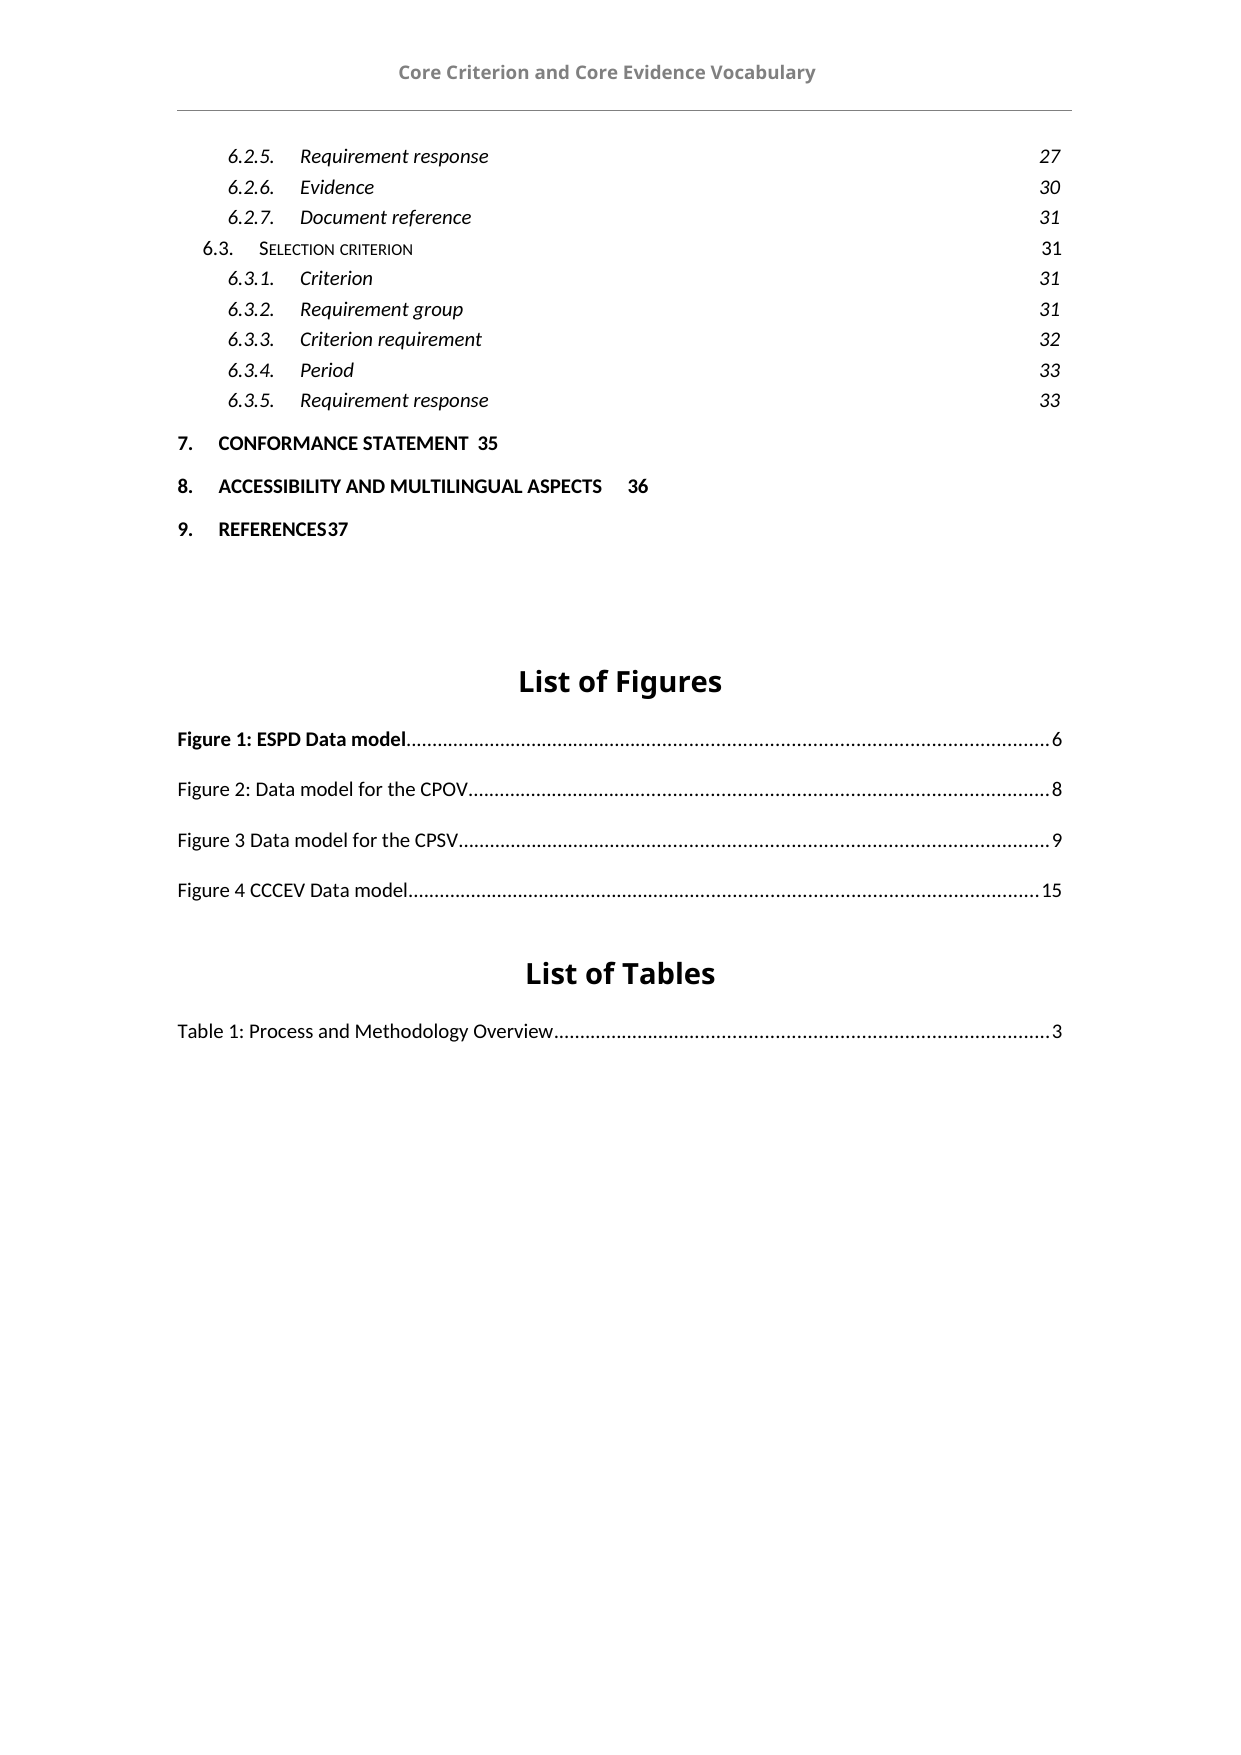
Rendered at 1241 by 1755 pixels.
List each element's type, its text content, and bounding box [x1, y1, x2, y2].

text 6.2.6. Evidence 30 [227, 170, 1063, 200]
text Table 1: Process and Methodology Overview 3 [177, 1018, 1063, 1043]
text 6.3.3. Criterion requirement 32 [227, 322, 1063, 353]
subtitle List of Tables [177, 953, 1063, 993]
text 6.3.2. Requirement group 31 [227, 292, 1063, 322]
text Figure 3 Data model for the CPSV 9 [177, 827, 1063, 852]
text 6.2.5. Requirement response 27 [227, 139, 1063, 170]
text Figure 2: Data model for the CPOV 8 [177, 777, 1063, 802]
text 9. References 37 [177, 513, 1063, 543]
text 6.3. Selection criterion 31 [202, 231, 1063, 261]
text Figure 4 CCCEV Data model 15 [177, 877, 1063, 903]
text 8. Accessibility and Multilingual Aspects 36 [177, 469, 1063, 500]
text 6.2.7. Document reference 31 [227, 200, 1063, 231]
text 7. Conformance Statement 35 [177, 427, 1063, 457]
text 6.3.5. Requirement response 33 [227, 383, 1063, 414]
text 6.3.1. Criterion 31 [227, 261, 1063, 292]
subtitle List of Figures [177, 662, 1063, 701]
text Figure 1: ESPD Data model 6 [177, 726, 1063, 752]
text 6.3.4. Period 33 [227, 353, 1063, 383]
